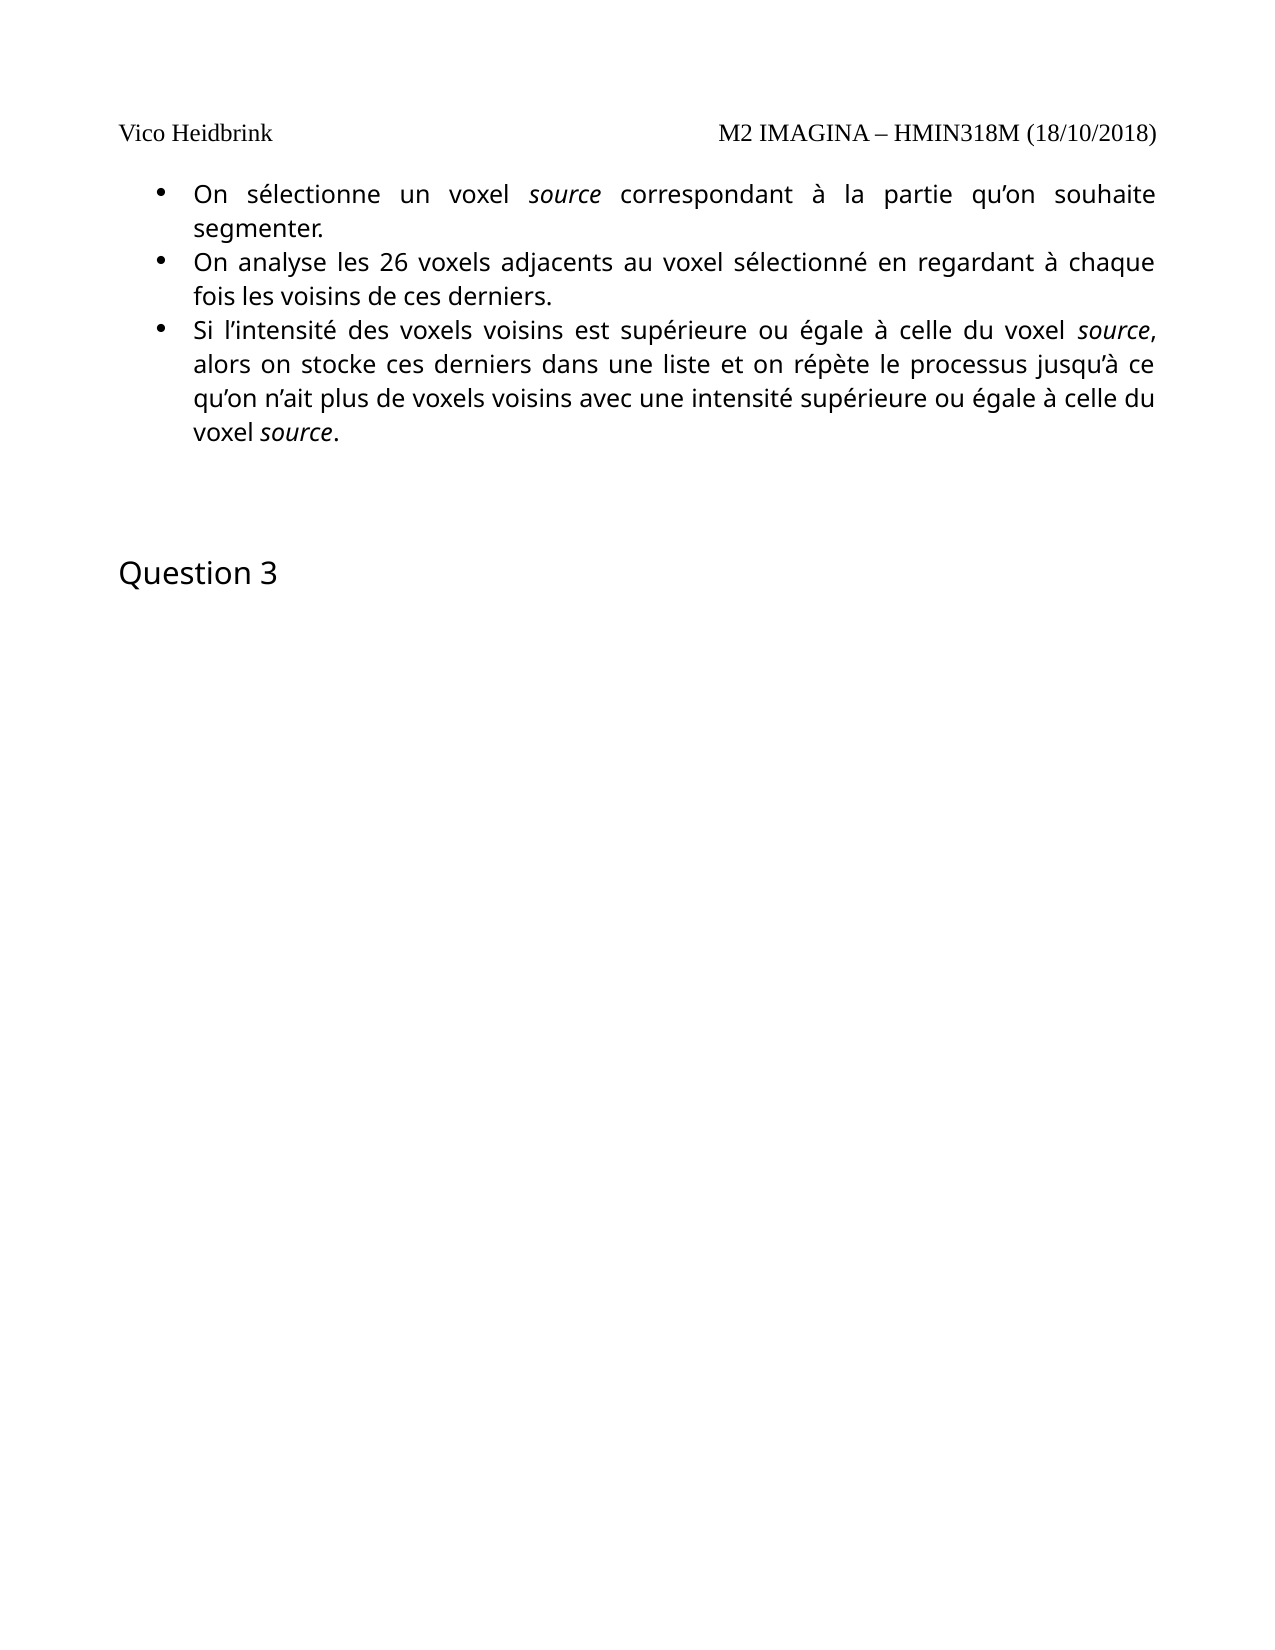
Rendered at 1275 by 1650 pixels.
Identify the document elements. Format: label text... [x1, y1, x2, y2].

list On sélectionne un voxel source correspondant à la partie qu’on souhaite segmenter. [156, 176, 1157, 244]
list On analyse les 26 voxels adjacents au voxel sélectionné en regardant à chaque fois les voisins de ces derniers. [156, 244, 1157, 313]
text Question 3 [118, 551, 1157, 594]
list Si l’intensité des voxels voisins est supérieure ou égale à celle du voxel source, alors on stocke ces derniers dans une liste et on répète le processus jusqu’à ce qu’on n’ait plus de voxels voisins avec une intensité supérieure ou égale à celle du voxel source. [156, 313, 1157, 449]
